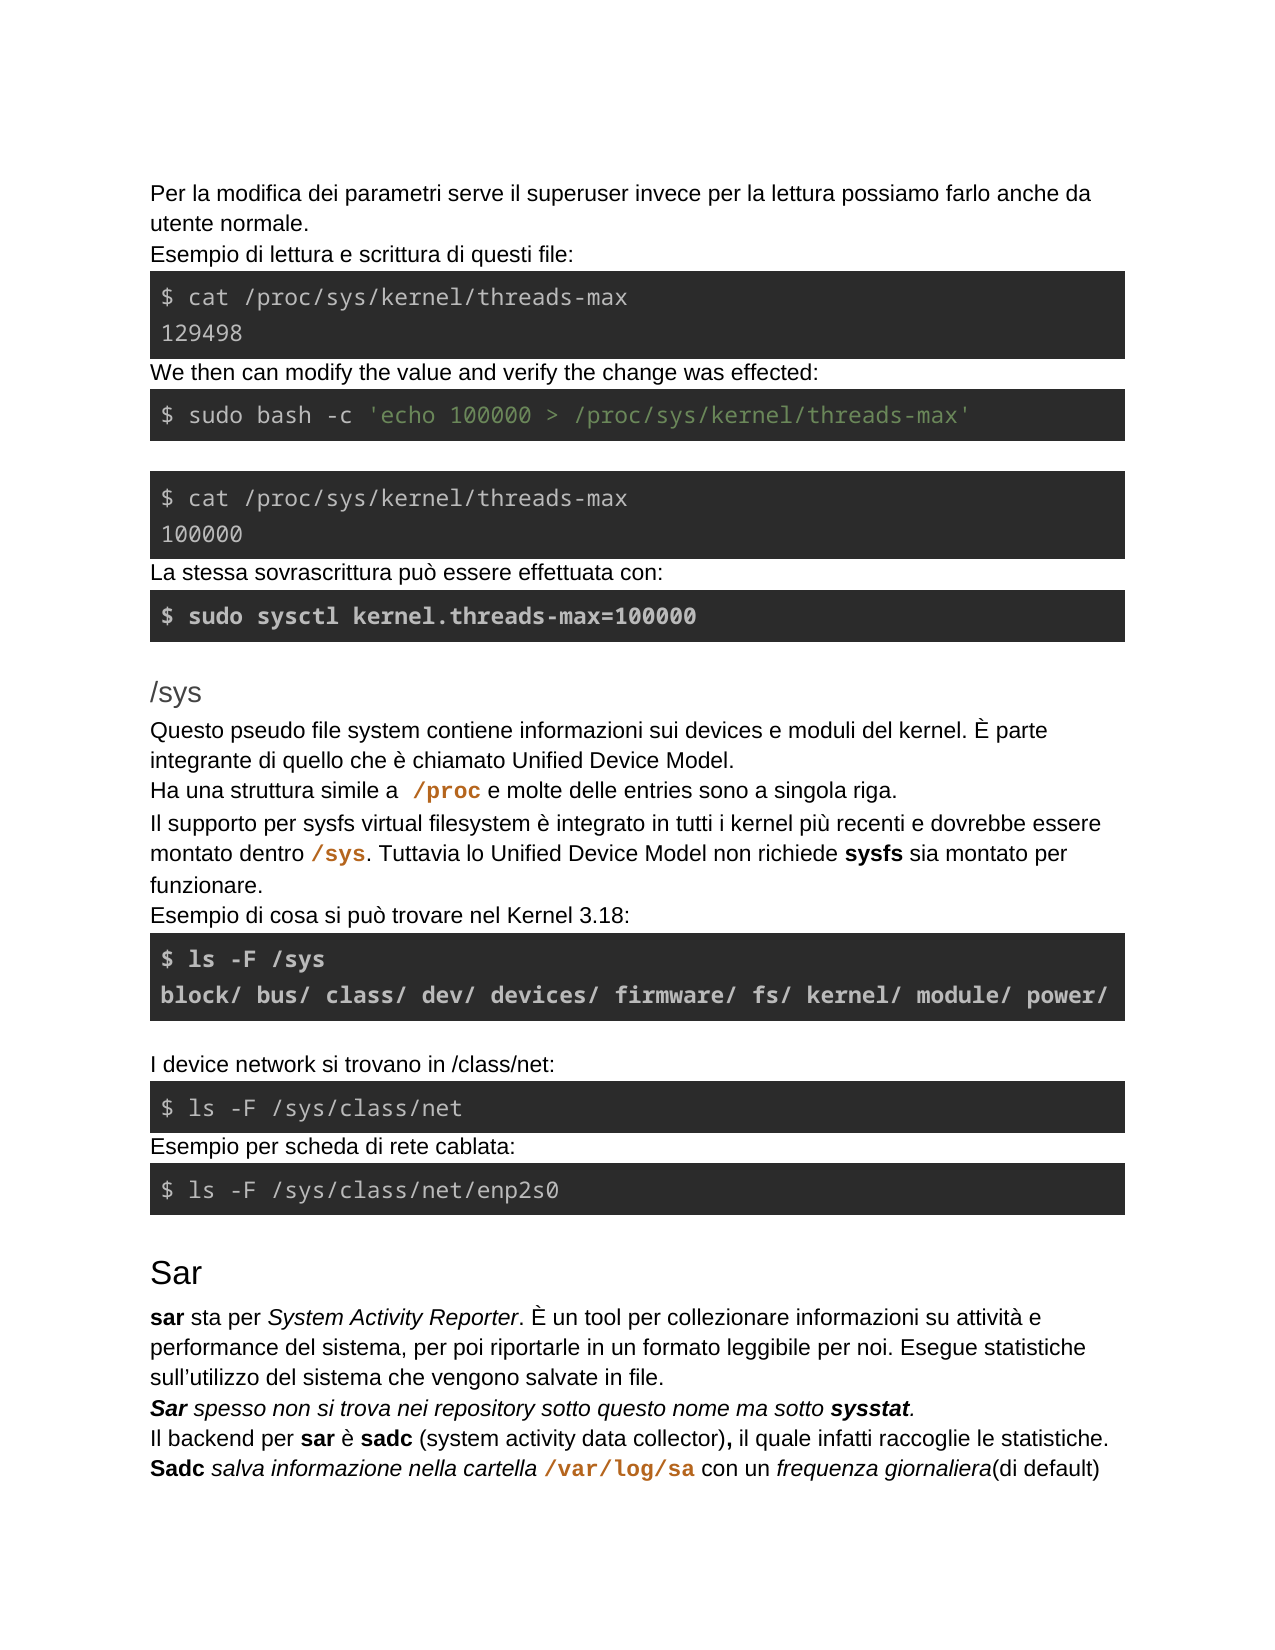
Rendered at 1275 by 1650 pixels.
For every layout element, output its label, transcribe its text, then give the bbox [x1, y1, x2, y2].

text Il supporto per sysfs virtual filesystem è integrato in tutti i kernel più recenti e dovrebbe essere montato dentro /sys. Tuttavia lo Unified Device Model non richiede sysfs sia montato per funzionare. [150, 810, 1125, 898]
text We then can modify the value and verify the change was effected: [150, 359, 1125, 385]
text Ha una struttura simile a /proc e molte delle entries sono a singola riga. [150, 777, 1125, 806]
text Sar spesso non si trova nei repository sotto questo nome ma sotto sysstat. [150, 1394, 1125, 1421]
text Per la modifica dei parametri serve il superuser invece per la lettura possiamo farlo anche da utente normale. Esempio di lettura e scrittura di questi file: [150, 180, 1125, 267]
text Esempio di cosa si può trovare nel Kernel 3.18: [150, 902, 1125, 929]
table_header $ cat /proc/sys/kernel/threads-max 129498 [150, 271, 1125, 359]
text La stessa sovrascrittura può essere effettuata con: [150, 559, 1125, 586]
table_header $ sudo sysctl kernel.threads-max=100000 [150, 590, 1125, 642]
table_header $ ls -F /sys/class/net [150, 1081, 1125, 1133]
text Questo pseudo file system contiene informazioni sui devices e moduli del kernel. È parte integrante di quello che è chiamato Unified Device Model. [150, 717, 1125, 773]
table_header $ sudo bash -c 'echo 100000 > /proc/sys/kernel/threads-max' [150, 389, 1125, 441]
text Esempio per scheda di rete cablata: [150, 1133, 1125, 1159]
text Il backend per sar è sadc (system activity data collector), il quale infatti raccoglie le statistiche. Sadc salva informazione nella cartella /var/log/sa con un frequenza giornaliera(di default) [150, 1425, 1125, 1483]
text sar sta per System Activity Reporter. È un tool per collezionare informazioni su attività e performance del sistema, per poi riportarle in un formato leggibile per noi. Esegue statistiche sull’utilizzo del sistema che vengono salvate in file. [150, 1304, 1125, 1391]
table_header $ ls -F /sys/class/net/enp2s0 [150, 1163, 1125, 1215]
table_header $ cat /proc/sys/kernel/threads-max 100000 [150, 471, 1125, 559]
table_header $ ls -F /sys block/ bus/ class/ dev/ devices/ firmware/ fs/ kernel/ module/ power/ [150, 933, 1125, 1021]
text I device network si trovano in /class/net: [150, 1021, 1125, 1077]
subtitle /sys [150, 675, 1125, 708]
subtitle Sar [150, 1253, 1125, 1291]
